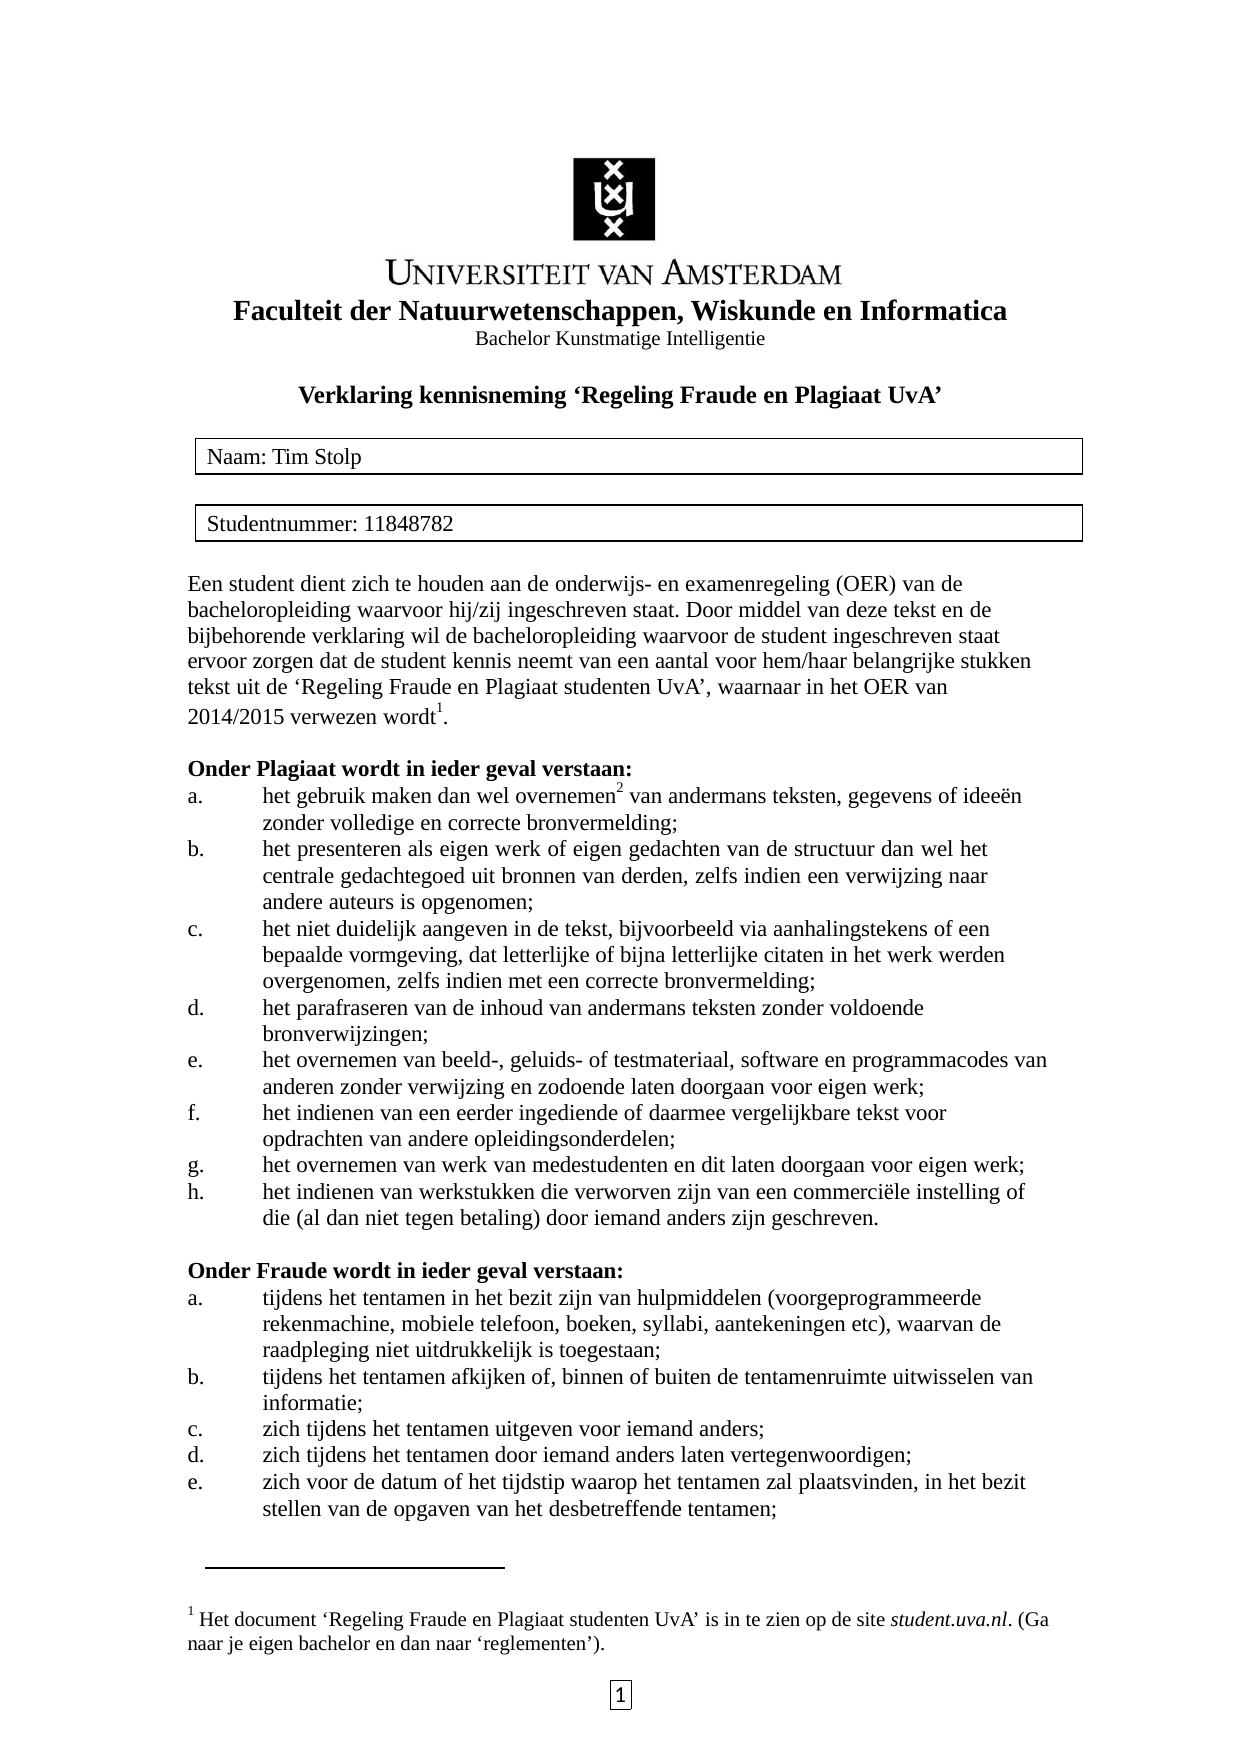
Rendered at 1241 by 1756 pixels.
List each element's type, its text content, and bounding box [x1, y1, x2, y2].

list tijdens het tentamen in het bezit zijn van hulpmiddelen (voorgeprogrammeerde rekenmachine, mobiele telefoon, boeken, syllabi, aantekeningen etc), waarvan de raadpleging niet uitdrukkelijk is toegestaan; [187, 1284, 1007, 1363]
subtitle Onder Fraude wordt in ieder geval verstaan: [187, 1257, 1076, 1284]
text Naam: Tim Stolp [207, 443, 1082, 469]
text Bachelor Kunstmatige Intelligentie [230, 327, 1010, 351]
subtitle Onder Plagiaat wordt in ieder geval verstaan: [187, 757, 1076, 781]
list het gebruik maken dan wel overnemen2 van andermans teksten, gegevens of ideeën zonder volledige en correcte bronvermelding; [187, 783, 1027, 836]
list tijdens het tentamen afkijken of, binnen of buiten de tentamenruimte uitwisselen van informatie; [187, 1363, 1039, 1416]
list het indienen van een eerder ingediende of daarmee vergelijkbare tekst voor opdrachten van andere opleidingsonderdelen; [187, 1099, 952, 1152]
list het overnemen van beeld-, geluids- of testmateriaal, software en programmacodes van anderen zonder verwijzing en zodoende laten doorgaan voor eigen werk; [187, 1046, 1051, 1099]
text Verklaring kennisneming ‘Regeling Fraude en Plagiaat UvA’ [164, 380, 1076, 408]
list het niet duidelijk aangeven in de tekst, bijvoorbeeld via aanhalingstekens of een bepaalde vormgeving, dat letterlijke of bijna letterlijke citaten in het werk werden overgenomen, zelfs indien met een correcte bronvermelding; [187, 914, 1012, 994]
text Een student dient zich te houden aan de onderwijs- en examenregeling (OER) van de bacheloropleiding waarvoor hij/zij ingeschreven staat. Door middel van deze tekst en de bijbehorende verklaring wil de bacheloropleiding waarvoor de student ingeschreven staat ervoor zorgen dat de student kennis neemt van een aantal voor hem/haar belangrijke stukken tekst uit de ‘Regeling Fraude en Plagiaat studenten UvA’, waarnaar in het OER van 2014/2015 verwezen wordt1. [187, 571, 1039, 730]
list zich tijdens het tentamen door iemand anders laten vertegenwoordigen; [187, 1442, 1076, 1468]
list zich voor de datum of het tijdstip waarop het tentamen zal plaatsvinden, in het bezit stellen van de opgaven van het desbetreffende tentamen; [187, 1468, 1027, 1521]
text Studentnummer: 11848782 [207, 510, 1082, 536]
text 1 Het document ‘Regeling Fraude en Plagiaat studenten UvA’ is in te zien op de site student.uva.nl. (Ga naar je eigen bachelor en dan naar ‘reglementen’). [187, 1603, 1051, 1655]
list het indienen van werkstukken die verworven zijn van een commerciële instelling of die (al dan niet tegen betaling) door iemand anders zijn geschreven. [187, 1178, 1027, 1231]
list het parafraseren van de inhoud van andermans teksten zonder voldoende bronverwijzingen; [187, 994, 929, 1046]
text Faculteit der Natuurwetenschappen, Wiskunde en Informatica [230, 295, 1010, 327]
picture [349, 150, 897, 295]
list zich tijdens het tentamen uitgeven voor iemand anders; [187, 1416, 1076, 1442]
list het overnemen van werk van medestudenten en dit laten doorgaan voor eigen werk; [187, 1152, 1076, 1178]
list het presenteren als eigen werk of eigen gedachten van de structuur dan wel het centrale gedachtegoed uit bronnen van derden, zelfs indien een verwijzing naar andere auteurs is opgenomen; [187, 836, 989, 914]
